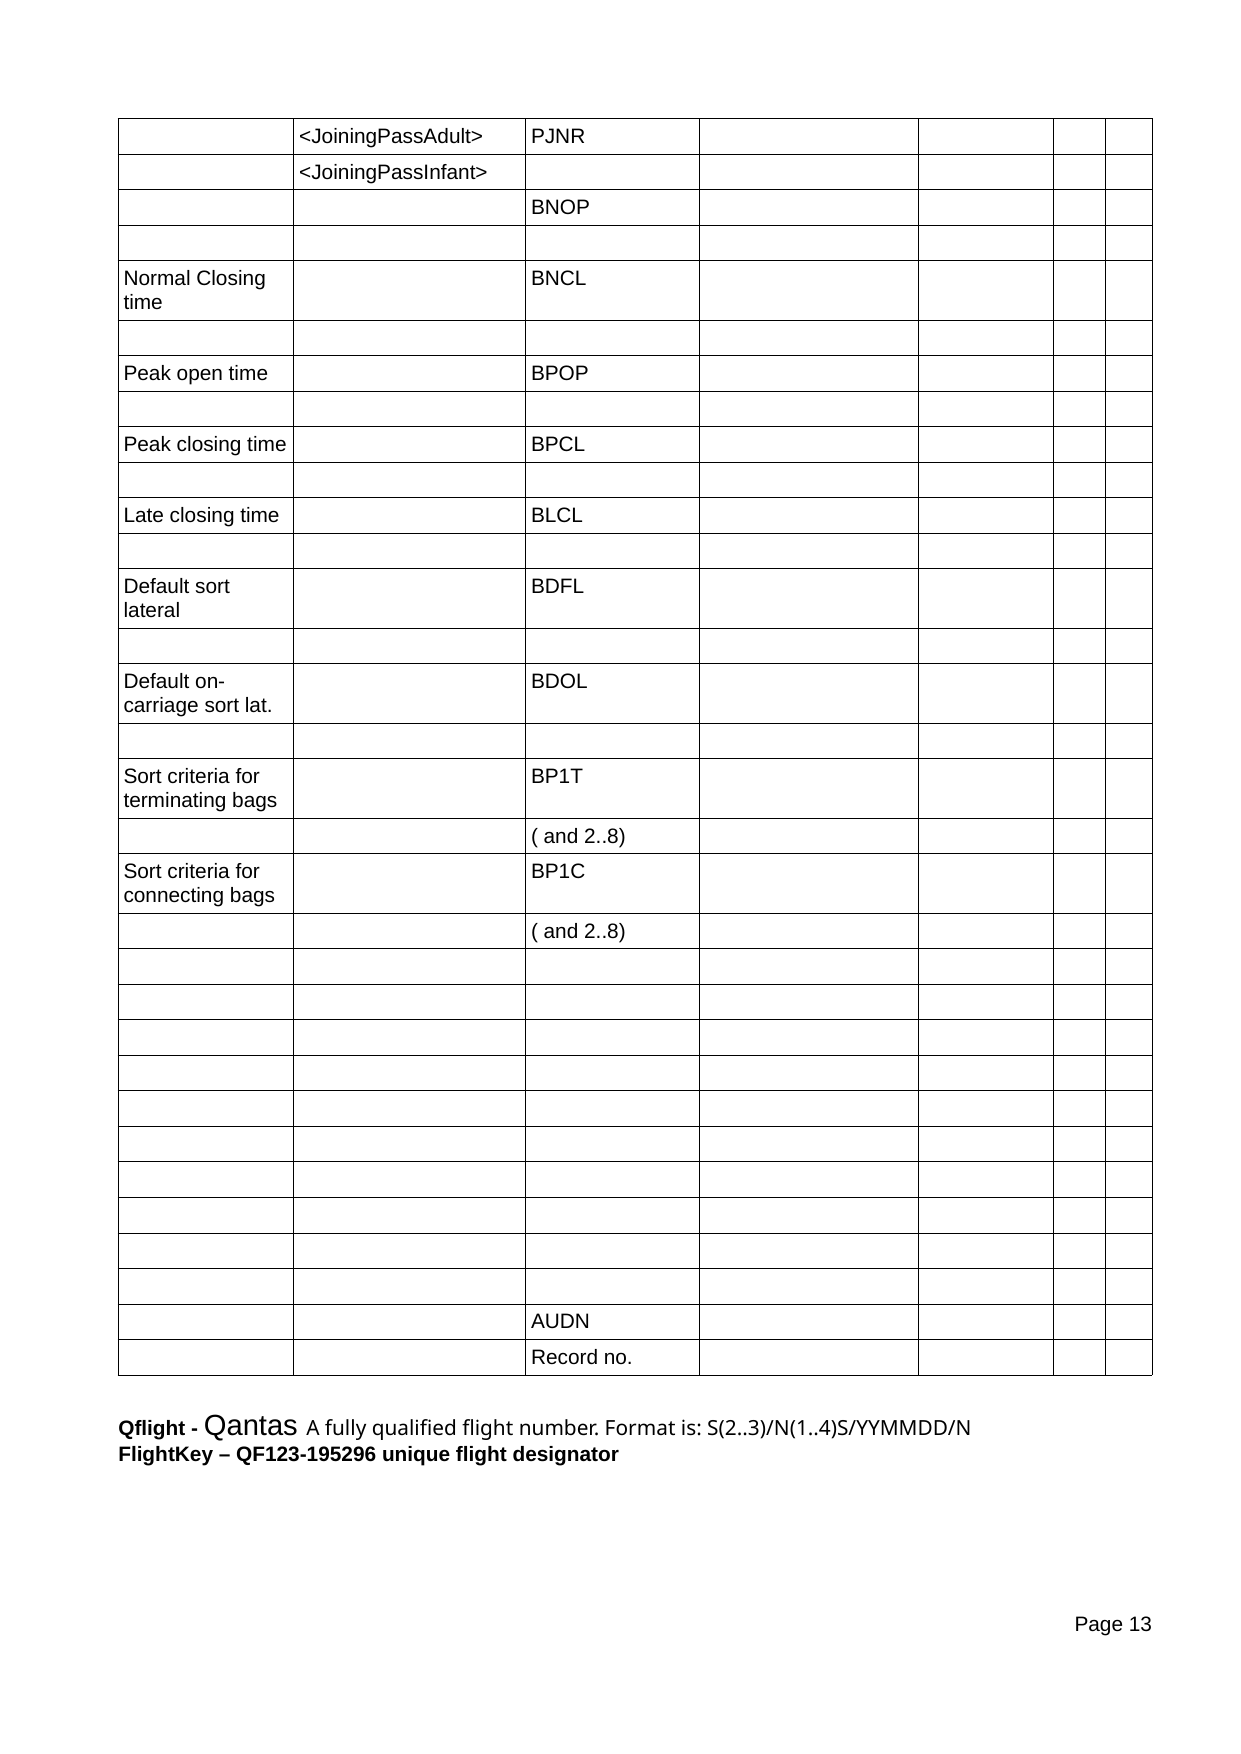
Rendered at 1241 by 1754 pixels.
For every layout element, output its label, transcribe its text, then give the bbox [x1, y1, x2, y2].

table_cell [526, 985, 699, 1019]
table_cell [294, 498, 525, 533]
table_cell [294, 569, 525, 628]
table_cell Default on-carriage sort lat. [119, 664, 293, 723]
table_cell [1054, 427, 1105, 462]
table_cell [1054, 1020, 1105, 1055]
table_cell [700, 1056, 918, 1090]
table_cell [294, 664, 525, 723]
table_cell [919, 498, 1053, 533]
table_cell [919, 914, 1053, 948]
table_cell [700, 427, 918, 462]
table_cell [1106, 569, 1152, 628]
table_cell [1054, 321, 1105, 355]
table_cell [919, 1305, 1053, 1339]
table_cell [700, 119, 918, 154]
table_cell [1054, 190, 1105, 225]
table_cell <JoiningPassAdult> [294, 119, 525, 154]
table_cell Peak closing time [119, 427, 293, 462]
table_cell Normal Closing time [119, 261, 293, 320]
table_cell [919, 321, 1053, 355]
table_cell [700, 914, 918, 948]
table_cell [526, 629, 699, 663]
table_cell [919, 261, 1053, 320]
table_cell [294, 1127, 525, 1161]
table_cell [1106, 914, 1152, 948]
table_cell [1106, 1056, 1152, 1090]
table_cell [1106, 724, 1152, 758]
table_cell [526, 1091, 699, 1126]
table_cell [919, 1198, 1053, 1232]
table_cell [1106, 321, 1152, 355]
table_cell [1106, 1340, 1152, 1374]
table_cell [919, 985, 1053, 1019]
table_cell [526, 1234, 699, 1268]
table_cell [919, 1234, 1053, 1268]
table_cell [700, 534, 918, 568]
table_cell [919, 1020, 1053, 1055]
table_cell [1106, 356, 1152, 391]
table_cell [700, 1234, 918, 1268]
table_cell [119, 724, 293, 758]
table_cell [526, 321, 699, 355]
text FlightKey – QF123-195296 unique flight designator [118, 1442, 1152, 1466]
table_cell [1106, 1162, 1152, 1197]
table_cell [1054, 119, 1105, 154]
table_cell [700, 1269, 918, 1303]
table_cell [294, 392, 525, 426]
table_cell [119, 949, 293, 984]
table_cell [294, 949, 525, 984]
table_cell [294, 854, 525, 913]
table_cell [1054, 819, 1105, 853]
table_cell [700, 356, 918, 391]
table_cell [700, 569, 918, 628]
table_cell [526, 1127, 699, 1161]
table_cell [526, 1198, 699, 1232]
table_cell [1106, 949, 1152, 984]
table_cell [1054, 1234, 1105, 1268]
table_cell [294, 1056, 525, 1090]
table_cell [919, 1056, 1053, 1090]
table_cell [526, 724, 699, 758]
table_cell [119, 1305, 293, 1339]
table_cell Sort criteria for connecting bags [119, 854, 293, 913]
table_cell [1106, 1198, 1152, 1232]
table_cell [919, 155, 1053, 189]
table_cell [1054, 1269, 1105, 1303]
text Qflight - Qantas A fully qualified flight number. Format is: S(2..3)/N(1..4)S/YYMMDD/N [118, 1408, 1152, 1442]
table_cell [1106, 629, 1152, 663]
table_cell [700, 664, 918, 723]
table_cell [1054, 1091, 1105, 1126]
table_cell [1054, 534, 1105, 568]
table_cell [1106, 664, 1152, 723]
table_cell BNCL [526, 261, 699, 320]
table_cell [1054, 1305, 1105, 1339]
table_cell [919, 1269, 1053, 1303]
table_cell [700, 1020, 918, 1055]
table_cell [919, 190, 1053, 225]
table_cell BPOP [526, 356, 699, 391]
table_cell [119, 190, 293, 225]
table_cell [294, 985, 525, 1019]
table_cell [1106, 854, 1152, 913]
table_cell [1054, 1162, 1105, 1197]
table_cell [119, 1269, 293, 1303]
table_cell [919, 1340, 1053, 1374]
table_cell <JoiningPassInfant> [294, 155, 525, 189]
table_cell [1106, 427, 1152, 462]
table_cell [294, 190, 525, 225]
table_cell [1106, 261, 1152, 320]
table_cell [700, 1340, 918, 1374]
table_cell [1106, 534, 1152, 568]
table_cell [294, 427, 525, 462]
table_cell [1106, 1091, 1152, 1126]
table_cell [700, 1198, 918, 1232]
table_cell ( and 2..8) [526, 819, 699, 853]
table_cell [294, 1162, 525, 1197]
table_cell [919, 226, 1053, 260]
table_cell [119, 463, 293, 497]
table_cell [700, 261, 918, 320]
table_cell [1106, 1234, 1152, 1268]
table_cell ( and 2..8) [526, 914, 699, 948]
table_cell [1106, 392, 1152, 426]
table_cell [919, 427, 1053, 462]
table_cell [119, 629, 293, 663]
table_cell [700, 498, 918, 533]
table_cell [294, 534, 525, 568]
table_cell [1054, 226, 1105, 260]
table_cell [919, 724, 1053, 758]
table_cell [700, 759, 918, 818]
table_cell [1054, 854, 1105, 913]
table_cell BP1C [526, 854, 699, 913]
table_cell [700, 949, 918, 984]
table_cell [1054, 498, 1105, 533]
table_cell [1106, 463, 1152, 497]
table_cell BNOP [526, 190, 699, 225]
table_cell [919, 1162, 1053, 1197]
table_cell [700, 1127, 918, 1161]
table_cell [700, 155, 918, 189]
table_cell Default sort lateral [119, 569, 293, 628]
table_cell [119, 819, 293, 853]
table_cell [1106, 759, 1152, 818]
table_cell [294, 1198, 525, 1232]
table_cell PJNR [526, 119, 699, 154]
table_cell [700, 819, 918, 853]
table_cell [119, 534, 293, 568]
table_cell [526, 226, 699, 260]
table_cell Late closing time [119, 498, 293, 533]
table_cell [294, 629, 525, 663]
table_cell [1106, 985, 1152, 1019]
table_cell [526, 392, 699, 426]
table_cell [294, 1234, 525, 1268]
table_cell [294, 1091, 525, 1126]
table_cell [119, 1127, 293, 1161]
table_cell [1106, 119, 1152, 154]
table_cell [294, 724, 525, 758]
table_cell [1054, 1127, 1105, 1161]
table_cell [1106, 155, 1152, 189]
table_cell [119, 155, 293, 189]
table_cell [119, 321, 293, 355]
table_cell [700, 629, 918, 663]
table_cell [919, 854, 1053, 913]
table_cell [700, 226, 918, 260]
table_cell [526, 463, 699, 497]
table_cell [294, 1305, 525, 1339]
table_cell [526, 1056, 699, 1090]
table_cell [119, 1162, 293, 1197]
table_cell [119, 1091, 293, 1126]
table_cell [1054, 392, 1105, 426]
table_cell [1054, 569, 1105, 628]
table_cell [1054, 664, 1105, 723]
table_cell [119, 1340, 293, 1374]
table_cell [919, 534, 1053, 568]
table_cell [1054, 1340, 1105, 1374]
table_cell [700, 392, 918, 426]
table_cell [119, 985, 293, 1019]
table_cell [919, 1091, 1053, 1126]
table_cell [919, 759, 1053, 818]
table_cell [526, 1020, 699, 1055]
table_cell [1054, 463, 1105, 497]
table_cell [919, 819, 1053, 853]
table_cell [119, 1234, 293, 1268]
table_cell [919, 392, 1053, 426]
table_cell [700, 1162, 918, 1197]
table_cell [919, 119, 1053, 154]
table_cell [700, 190, 918, 225]
table_cell [1106, 190, 1152, 225]
table_cell BPCL [526, 427, 699, 462]
table_cell [119, 1056, 293, 1090]
table_cell [1106, 819, 1152, 853]
table_cell [294, 1340, 525, 1374]
table_cell [1054, 985, 1105, 1019]
table_cell [919, 664, 1053, 723]
table_cell [294, 819, 525, 853]
table_cell [1054, 724, 1105, 758]
table_cell [526, 949, 699, 984]
table_cell [919, 949, 1053, 984]
table_cell [1054, 1198, 1105, 1232]
table_cell [1106, 226, 1152, 260]
table_cell [294, 463, 525, 497]
table_cell [1054, 629, 1105, 663]
table_cell Record no. [526, 1340, 699, 1374]
table_cell Peak open time [119, 356, 293, 391]
table_cell [526, 534, 699, 568]
table_cell [1106, 1127, 1152, 1161]
table_cell [1054, 356, 1105, 391]
table_cell [700, 985, 918, 1019]
table_cell [1054, 1056, 1105, 1090]
table_cell [119, 226, 293, 260]
table_cell [526, 1269, 699, 1303]
table_cell [294, 1020, 525, 1055]
table_cell [700, 1305, 918, 1339]
table_cell [1106, 1269, 1152, 1303]
table_cell [294, 914, 525, 948]
table_cell [919, 629, 1053, 663]
table_cell [119, 1198, 293, 1232]
table_cell [919, 569, 1053, 628]
table_cell [919, 463, 1053, 497]
table_cell [119, 119, 293, 154]
table_cell AUDN [526, 1305, 699, 1339]
table_cell [526, 1162, 699, 1197]
table_cell [1054, 155, 1105, 189]
table_cell [1106, 498, 1152, 533]
table_cell Sort criteria for terminating bags [119, 759, 293, 818]
table_cell [294, 226, 525, 260]
table_cell [119, 914, 293, 948]
table_cell [700, 321, 918, 355]
table_cell [119, 392, 293, 426]
table_cell [700, 463, 918, 497]
table_cell [919, 1127, 1053, 1161]
table_cell [294, 356, 525, 391]
table_cell BDOL [526, 664, 699, 723]
table_cell [700, 1091, 918, 1126]
table_cell [700, 724, 918, 758]
table_cell [1106, 1020, 1152, 1055]
table_cell [700, 854, 918, 913]
table_cell [294, 1269, 525, 1303]
table_cell [119, 1020, 293, 1055]
table_cell [1106, 1305, 1152, 1339]
table_cell [1054, 949, 1105, 984]
table_cell [294, 321, 525, 355]
table_cell BP1T [526, 759, 699, 818]
table_cell [1054, 759, 1105, 818]
table_cell [294, 261, 525, 320]
table_cell BLCL [526, 498, 699, 533]
table_cell BDFL [526, 569, 699, 628]
table_cell [526, 155, 699, 189]
table_cell [919, 356, 1053, 391]
table_cell [1054, 261, 1105, 320]
table_cell [1054, 914, 1105, 948]
table_cell [294, 759, 525, 818]
